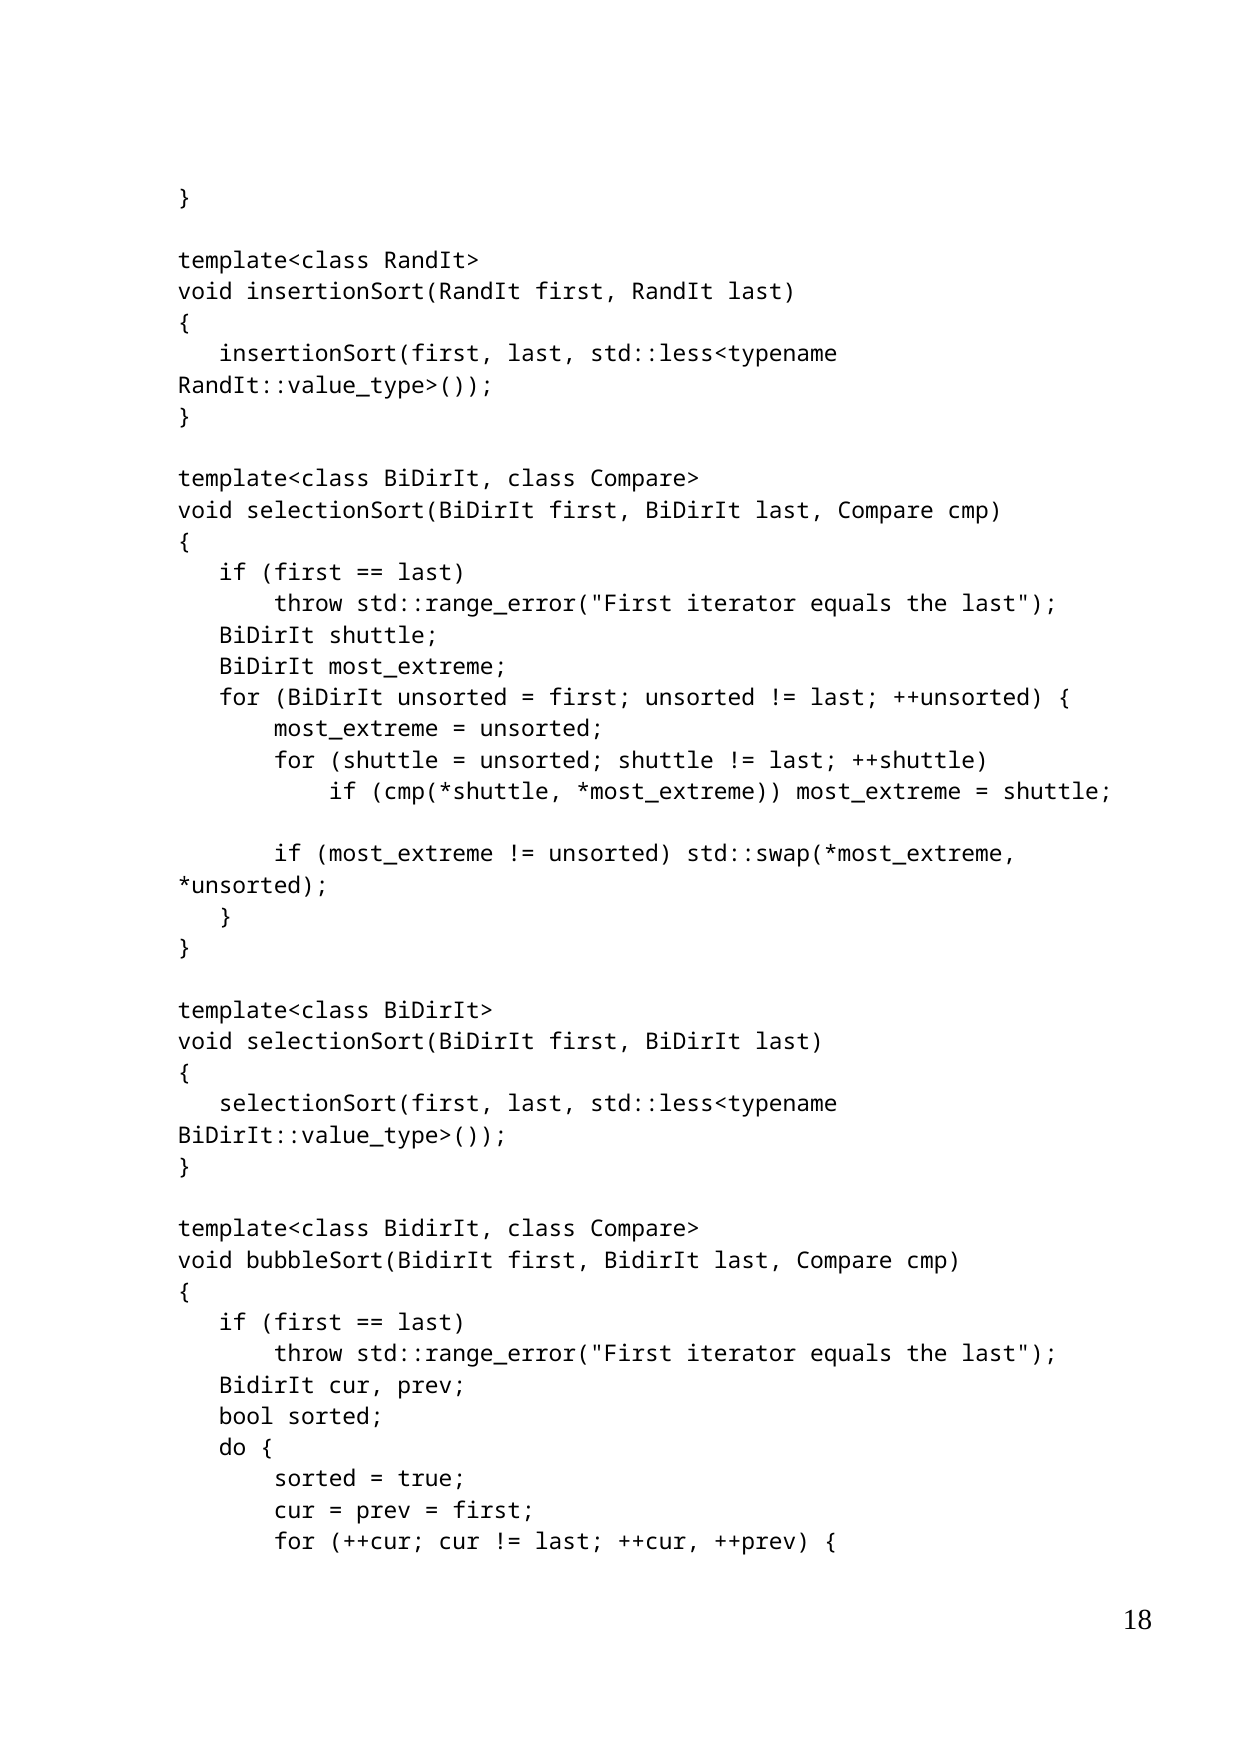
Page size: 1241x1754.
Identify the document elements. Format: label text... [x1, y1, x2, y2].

text } template<class RandIt> void insertionSort(RandIt first, RandIt last) { insertionSort(first, last, std::less<typename RandIt::value_type>()); } template<class BiDirIt, class Compare> void selectionSort(BiDirIt first, BiDirIt last, Compare cmp) { if (first == last) throw std::range_error("First iterator equals the last"); BiDirIt shuttle; BiDirIt most_extreme; for (BiDirIt unsorted = first; unsorted != last; ++unsorted) { most_extreme = unsorted; for (shuttle = unsorted; shuttle != last; ++shuttle) if (cmp(*shuttle, *most_extreme)) most_extreme = shuttle; if (most_extreme != unsorted) std::swap(*most_extreme, *unsorted); } } template<class BiDirIt> void selectionSort(BiDirIt first, BiDirIt last) { selectionSort(first, last, std::less<typename BiDirIt::value_type>()); } template<class BidirIt, class Compare> void bubbleSort(BidirIt first, BidirIt last, Compare cmp) { if (first == last) throw std::range_error("First iterator equals the last"); BidirIt cur, prev; bool sorted; do { sorted = true; cur = prev = first; for (++cur; cur != last; ++cur, ++prev) { [177, 181, 1152, 1556]
